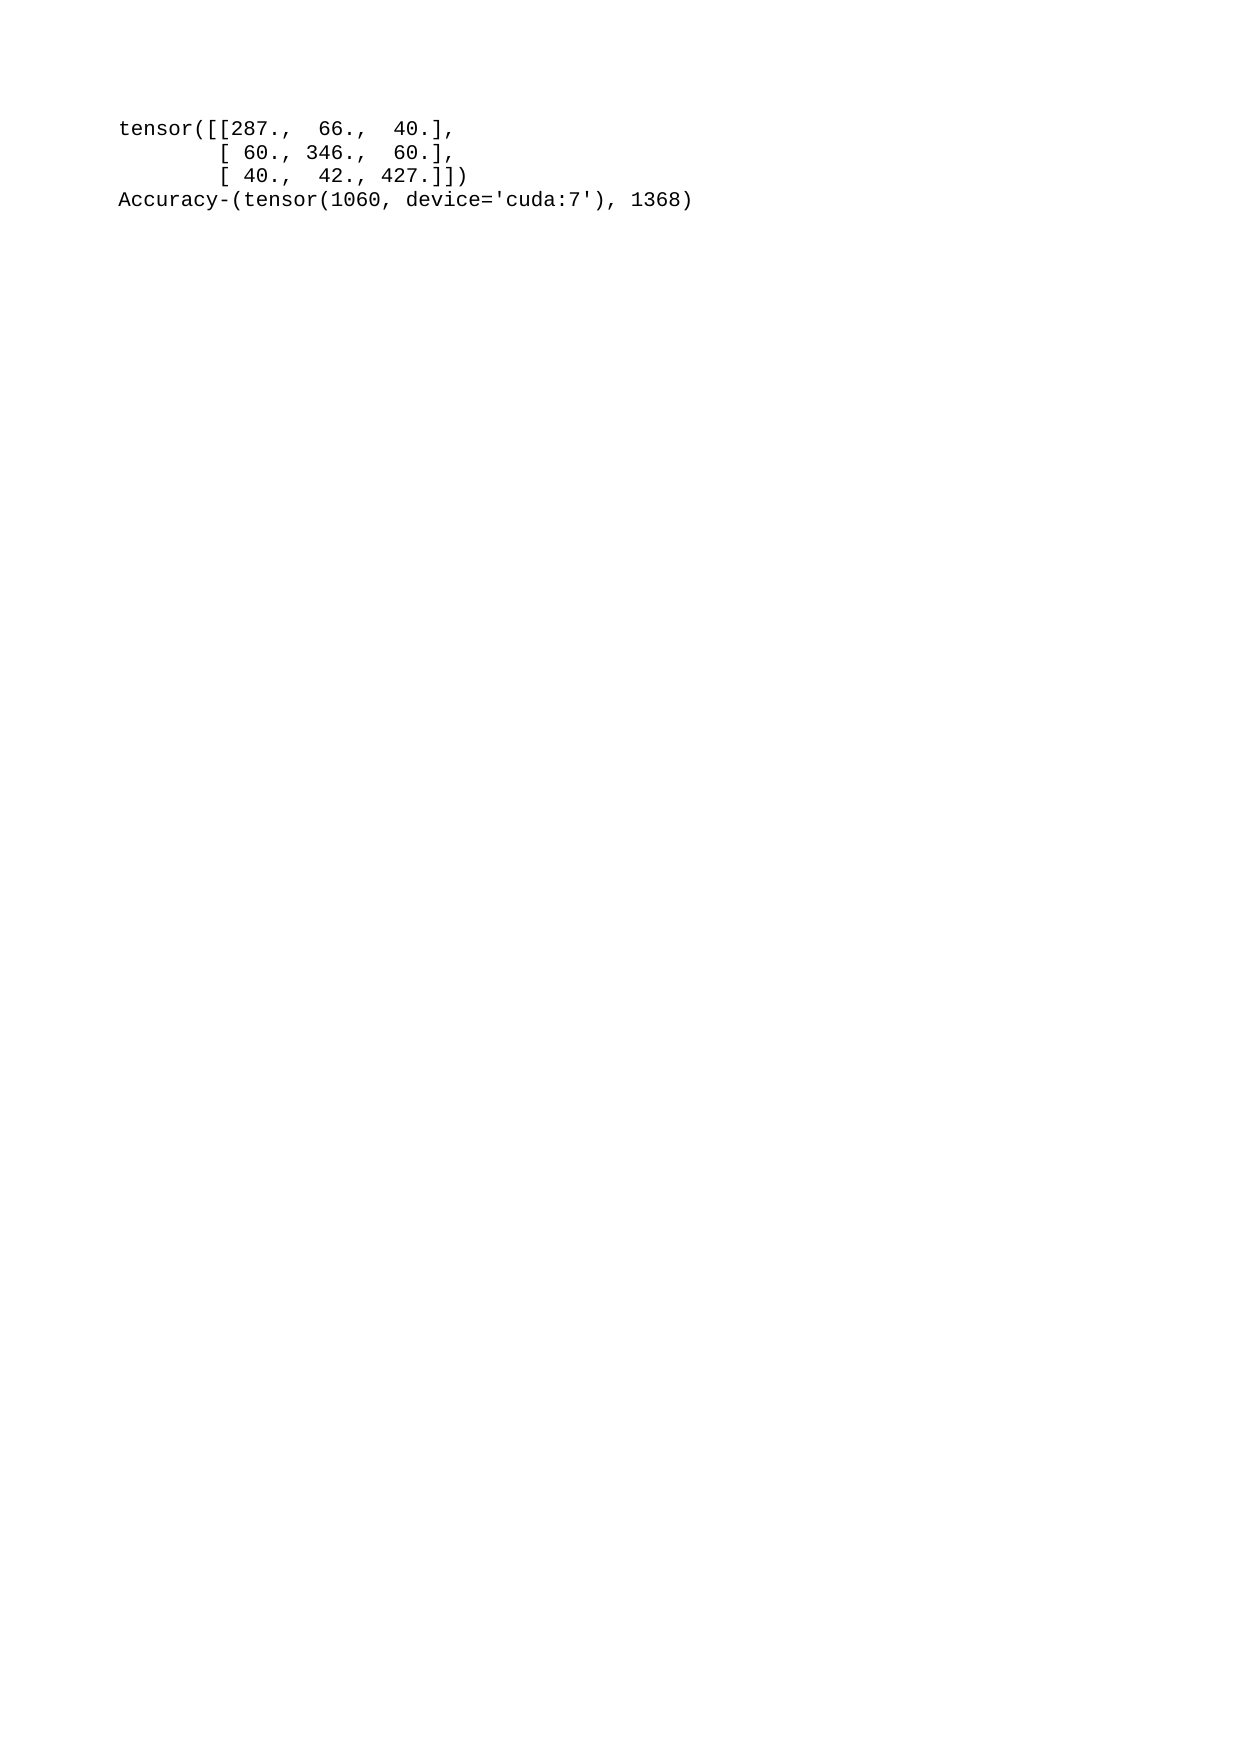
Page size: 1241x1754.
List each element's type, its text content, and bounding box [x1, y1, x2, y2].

text [ 40., 42., 427.]]) [118, 165, 1122, 189]
text tensor([[287., 66., 40.], [118, 118, 1122, 142]
text [ 60., 346., 60.], [118, 142, 1122, 165]
text Accuracy-(tensor(1060, device='cuda:7'), 1368) [118, 189, 1122, 213]
